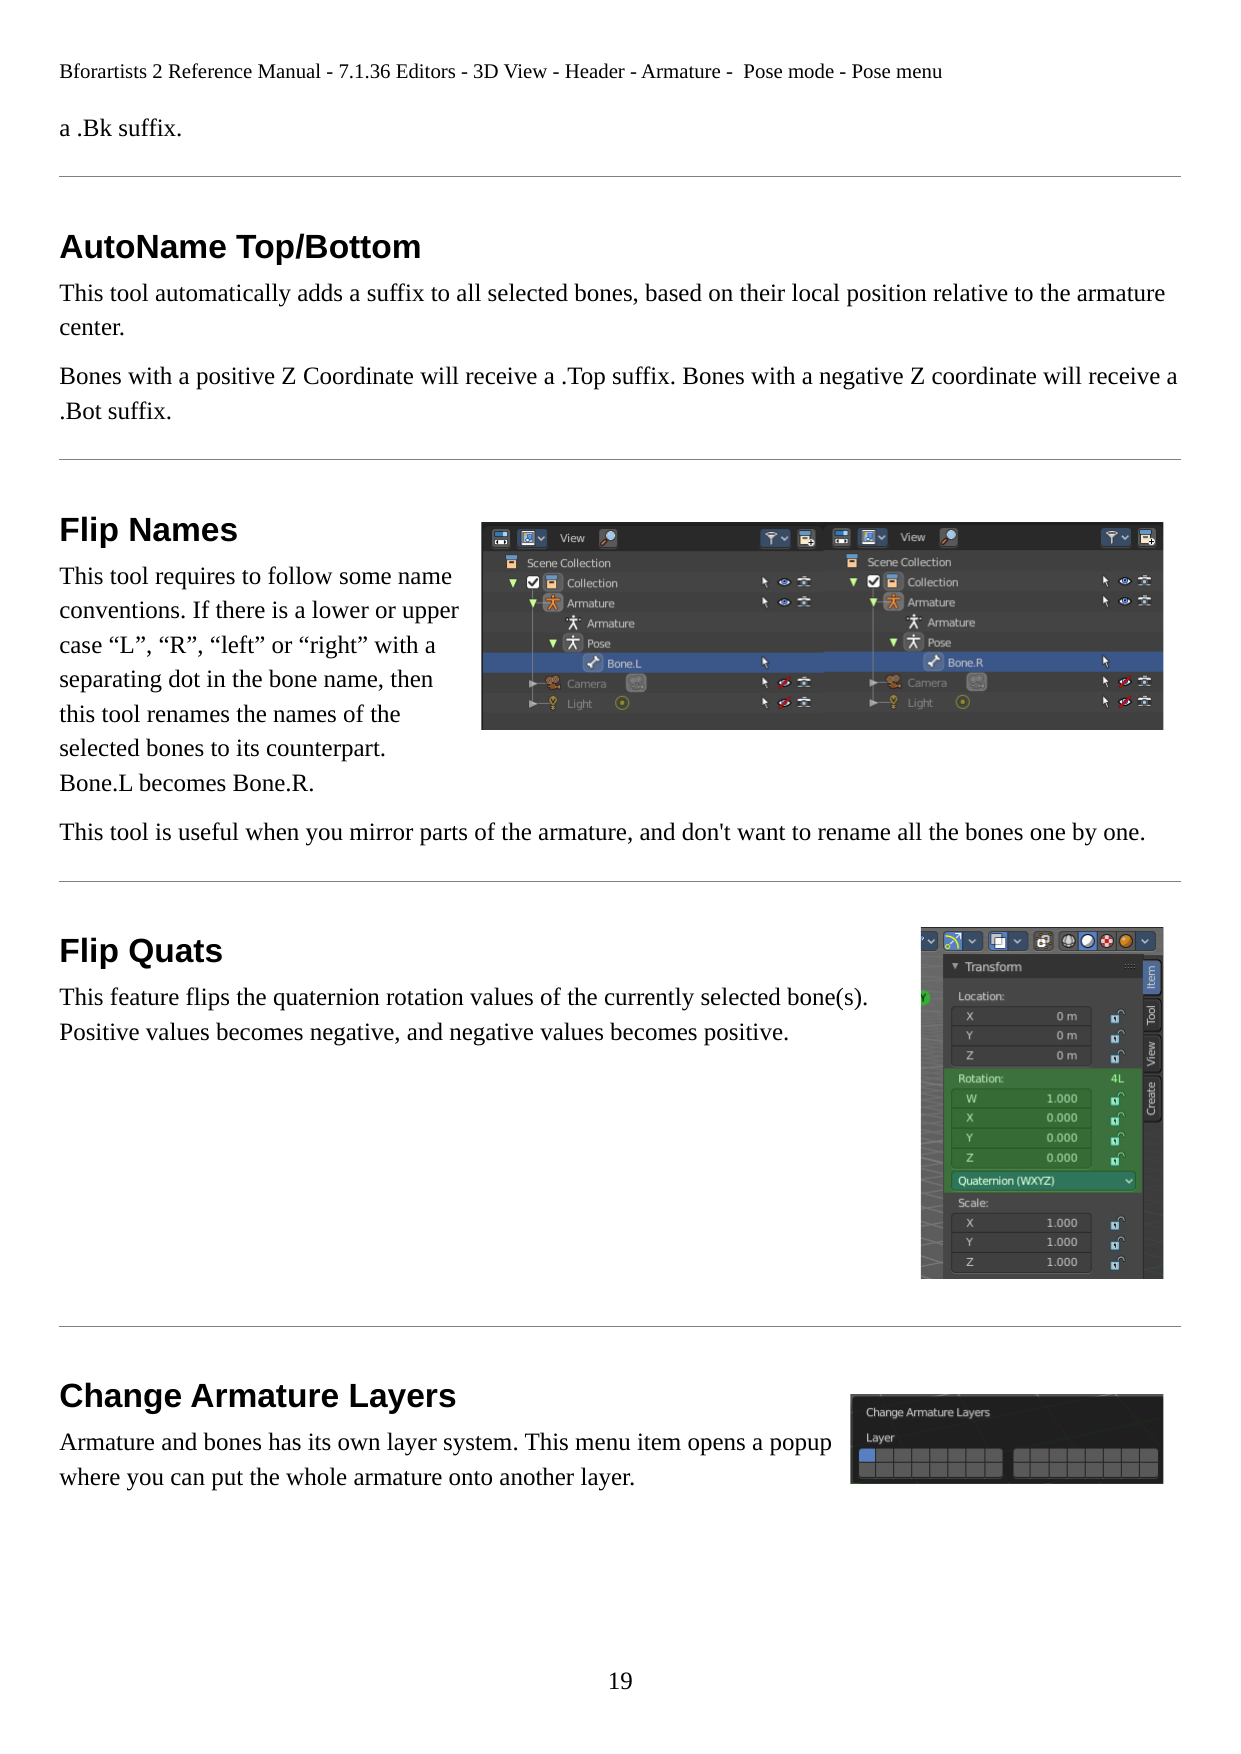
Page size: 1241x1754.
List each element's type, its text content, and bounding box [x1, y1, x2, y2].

picture [850, 1394, 1164, 1484]
text Bones with a positive Z Coordinate will receive a .Top suffix. Bones with a negative Z coordinate will receive a .Bot suffix. [59, 361, 1181, 424]
subtitle AutoName Top/Bottom [59, 227, 1181, 265]
picture [481, 522, 1164, 730]
text This tool is useful when you mirror parts of the armature, and don't want to rename all the bones one by one. [59, 817, 1181, 846]
picture [920, 927, 1164, 1279]
text This tool automatically adds a suffix to all selected bones, based on their local position relative to the armature center. [59, 278, 1181, 341]
subtitle [1164, 931, 1181, 970]
subtitle Flip Names [59, 510, 1181, 548]
text This feature flips the quaternion rotation values of the currently selected bone(s). Positive values becomes negative, and negative values becomes positive. [59, 982, 920, 1045]
subtitle Flip Quats [59, 931, 920, 970]
text This tool requires to follow some name conventions. If there is a lower or upper case “L”, “R”, “left” or “right” with a separating dot in the bone name, then this tool renames the names of the selected bones to its counterpart. Bone.L becomes Bone.R. [59, 561, 1181, 797]
text Armature and bones has its own layer system. This menu item opens a popup where you can put the whole armature onto another layer. [59, 1427, 1181, 1490]
subtitle Change Armature Layers [59, 1376, 1181, 1415]
text a .Bk suffix. [59, 113, 1181, 141]
